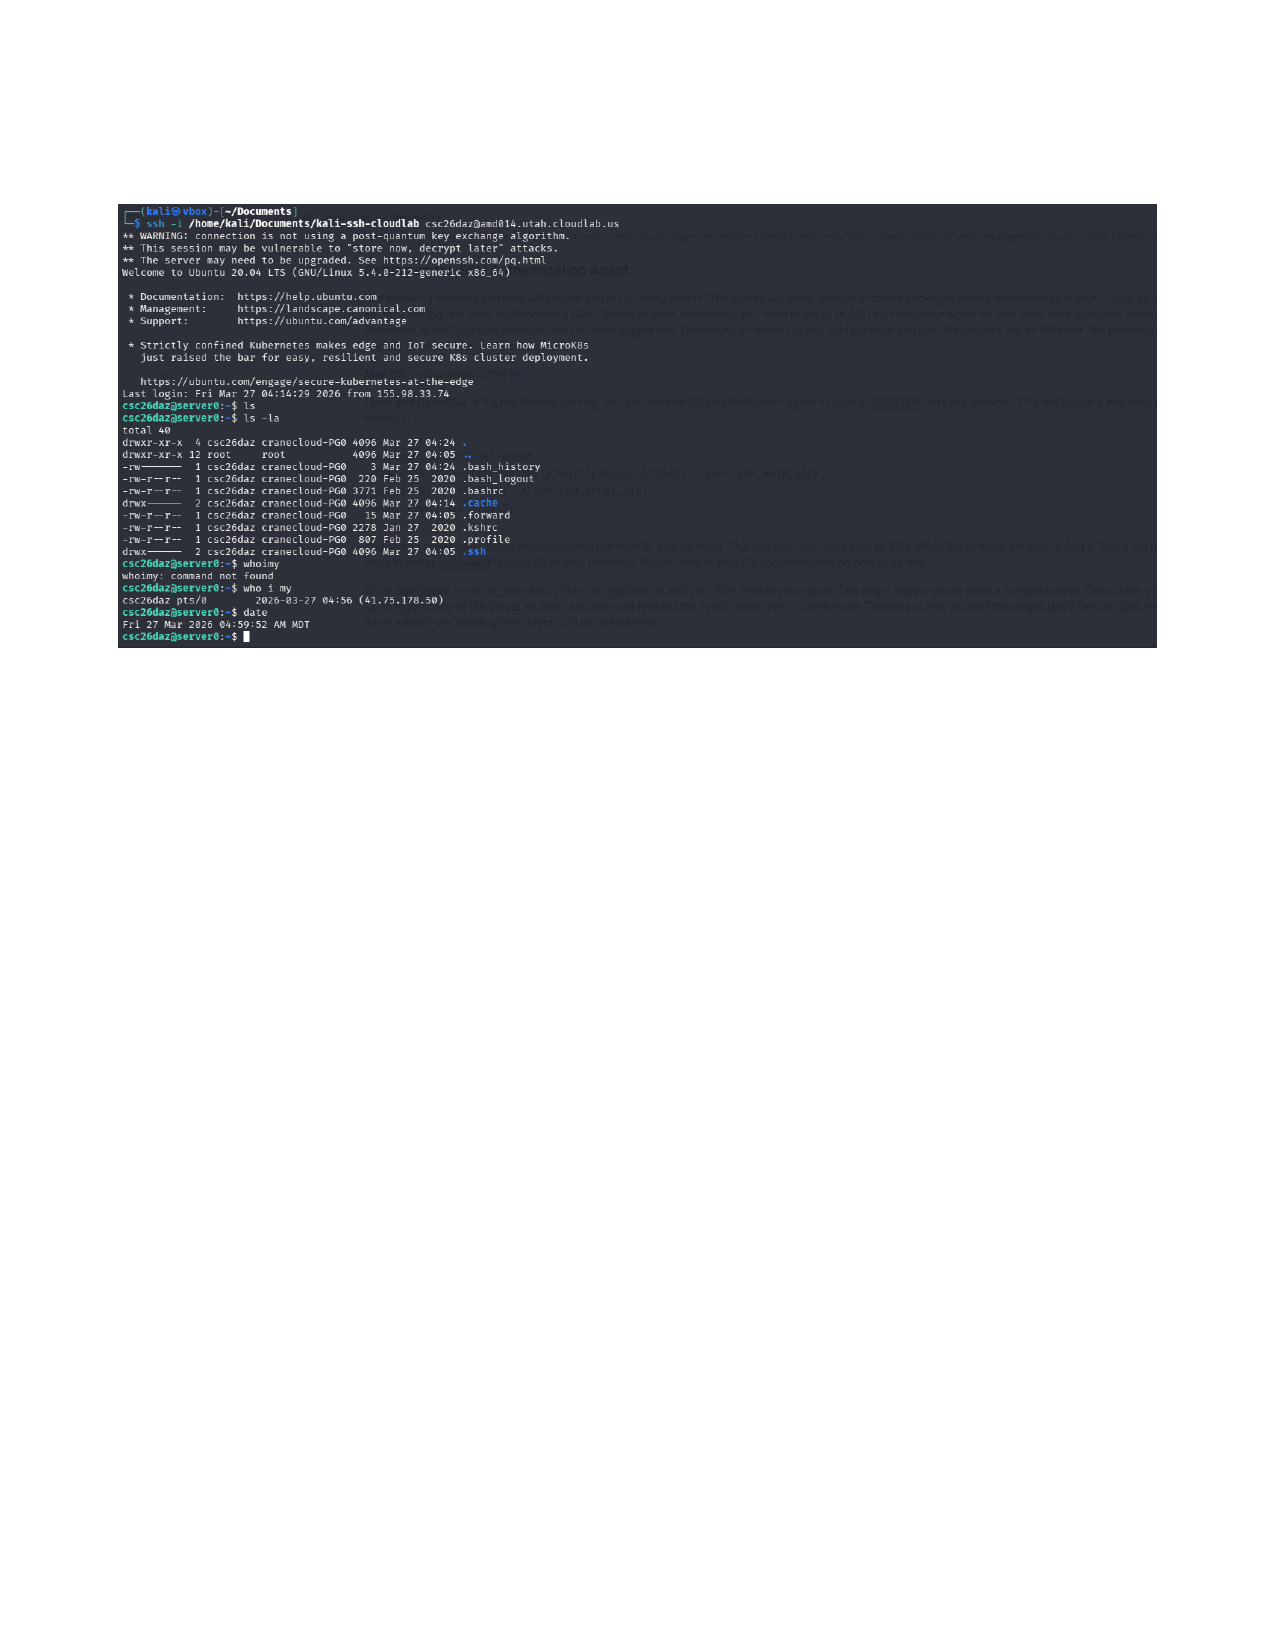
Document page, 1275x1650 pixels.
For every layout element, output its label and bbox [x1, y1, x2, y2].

picture [118, 204, 1157, 648]
